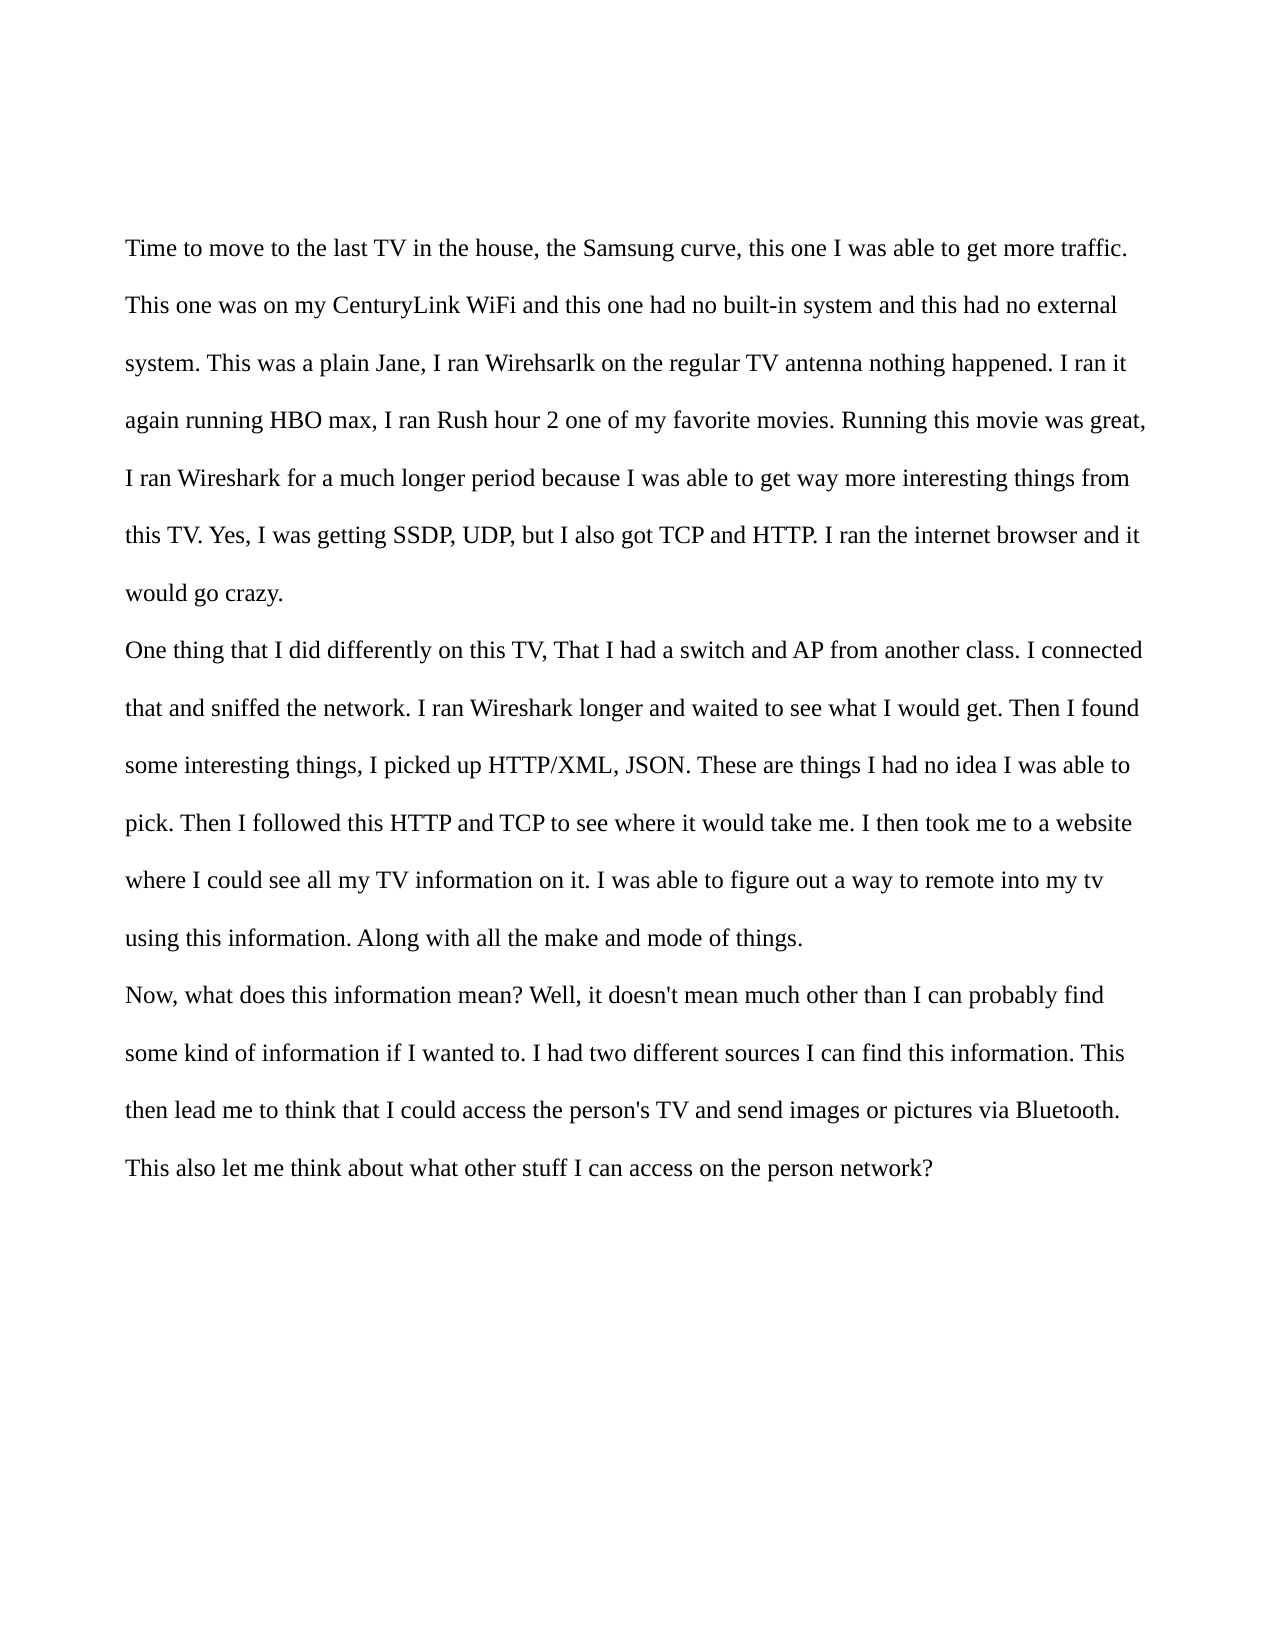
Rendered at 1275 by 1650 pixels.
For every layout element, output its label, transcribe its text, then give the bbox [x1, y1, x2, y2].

text Time to move to the last TV in the house, the Samsung curve, this one I was able to get more traffic. This one was on my CenturyLink WiFi and this one had no built-in system and this had no external system. This was a plain Jane, I ran Wirehsarlk on the regular TV antenna nothing happened. I ran it again running HBO max, I ran Rush hour 2 one of my favorite movies. Running this movie was great, I ran Wireshark for a much longer period because I was able to get way more interesting things from this TV. Yes, I was getting SSDP, UDP, but I also got TCP and HTTP. I ran the internet browser and it would go crazy. [125, 233, 1158, 607]
text One thing that I did differently on this TV, That I had a switch and AP from another class. I connected that and sniffed the network. I ran Wireshark longer and waited to see what I would get. Then I found some interesting things, I picked up HTTP/XML, JSON. These are things I had no idea I was able to pick. Then I followed this HTTP and TCP to see where it would take me. I then took me to a website where I could see all my TV information on it. I was able to figure out a way to remote into my tv using this information. Along with all the make and mode of things. [125, 636, 1158, 952]
text Now, what does this information mean? Well, it doesn't mean much other than I can probably find some kind of information if I wanted to. I had two different sources I can find this information. This then lead me to think that I could access the person's TV and send images or pictures via Bluetooth. This also let me think about what other stuff I can access on the person network? [125, 981, 1158, 1182]
